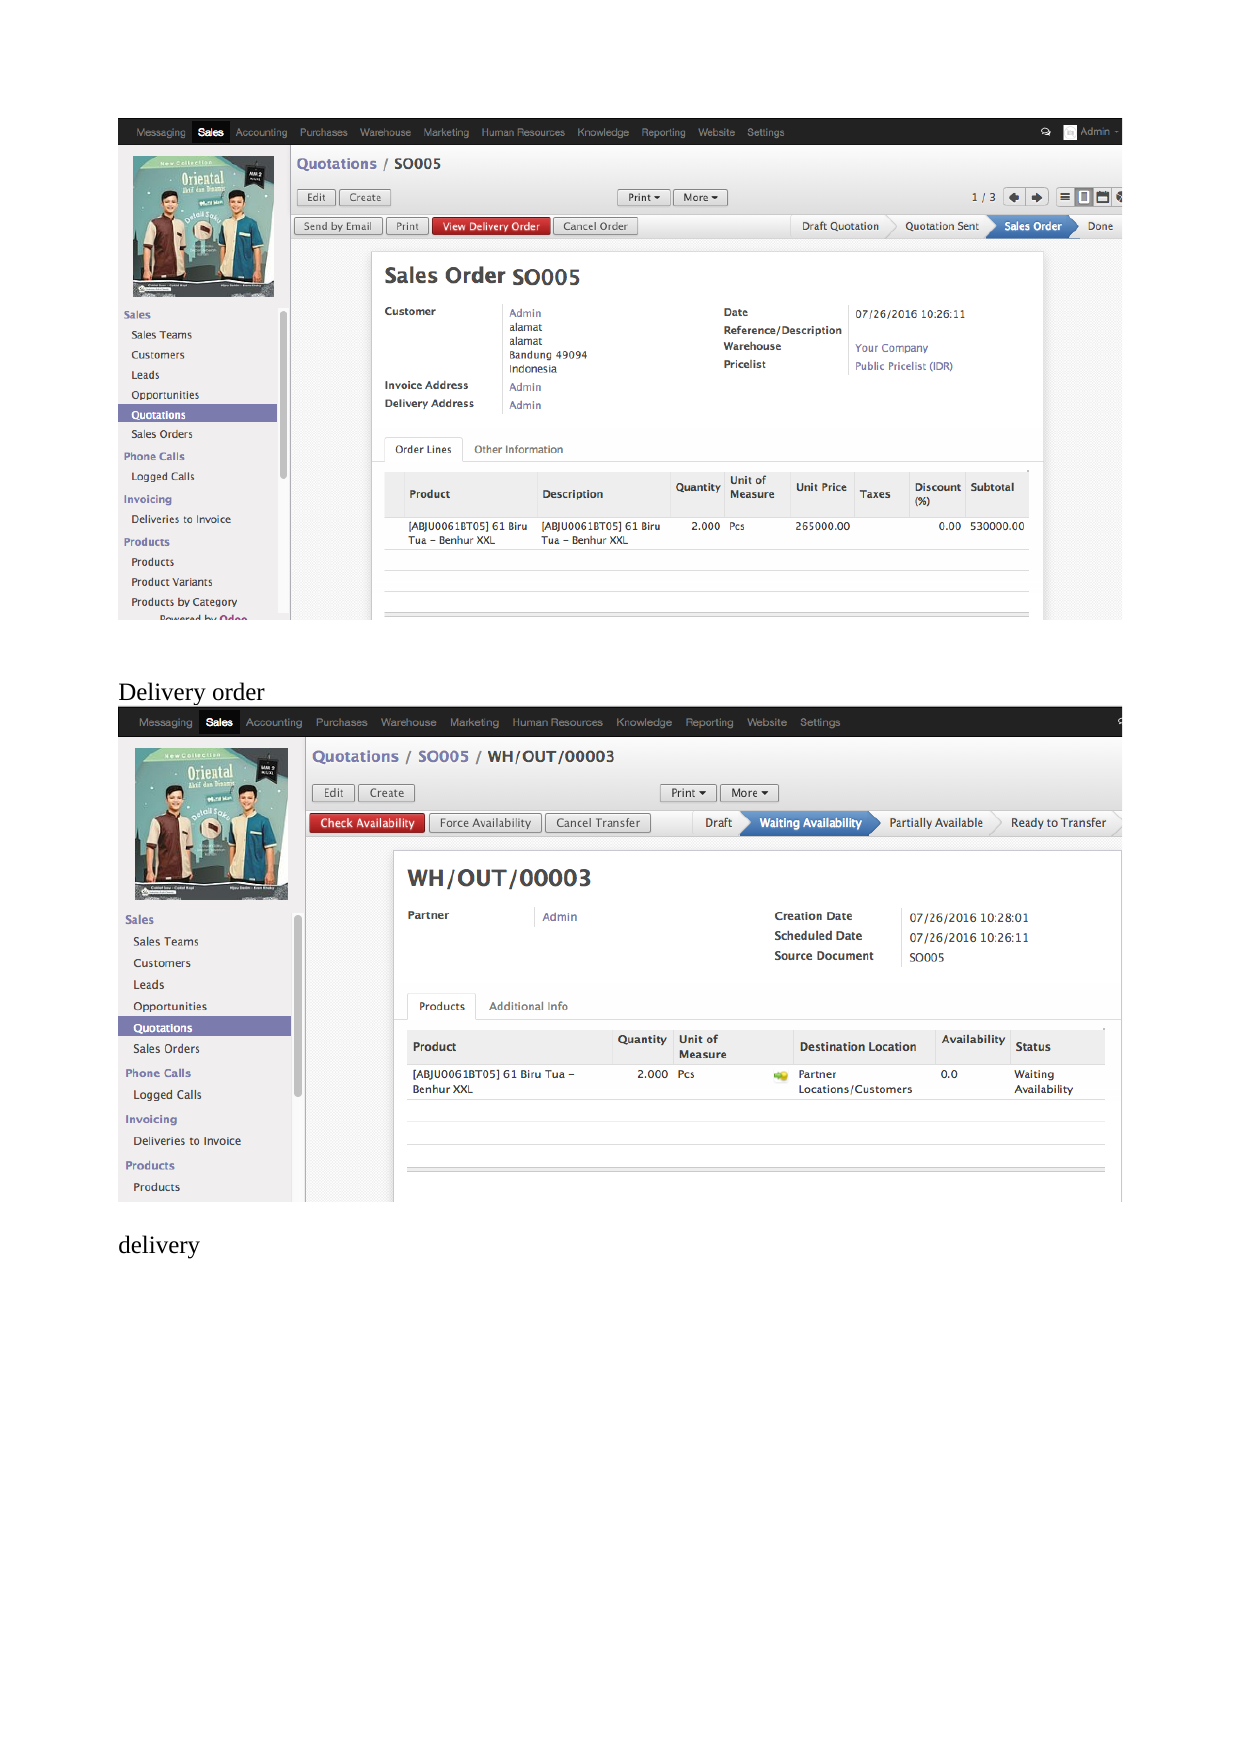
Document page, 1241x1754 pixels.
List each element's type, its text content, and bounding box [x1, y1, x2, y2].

text Delivery order [118, 677, 1122, 705]
text delivery [118, 1230, 1122, 1259]
picture [118, 118, 1123, 620]
picture [118, 705, 1123, 1202]
